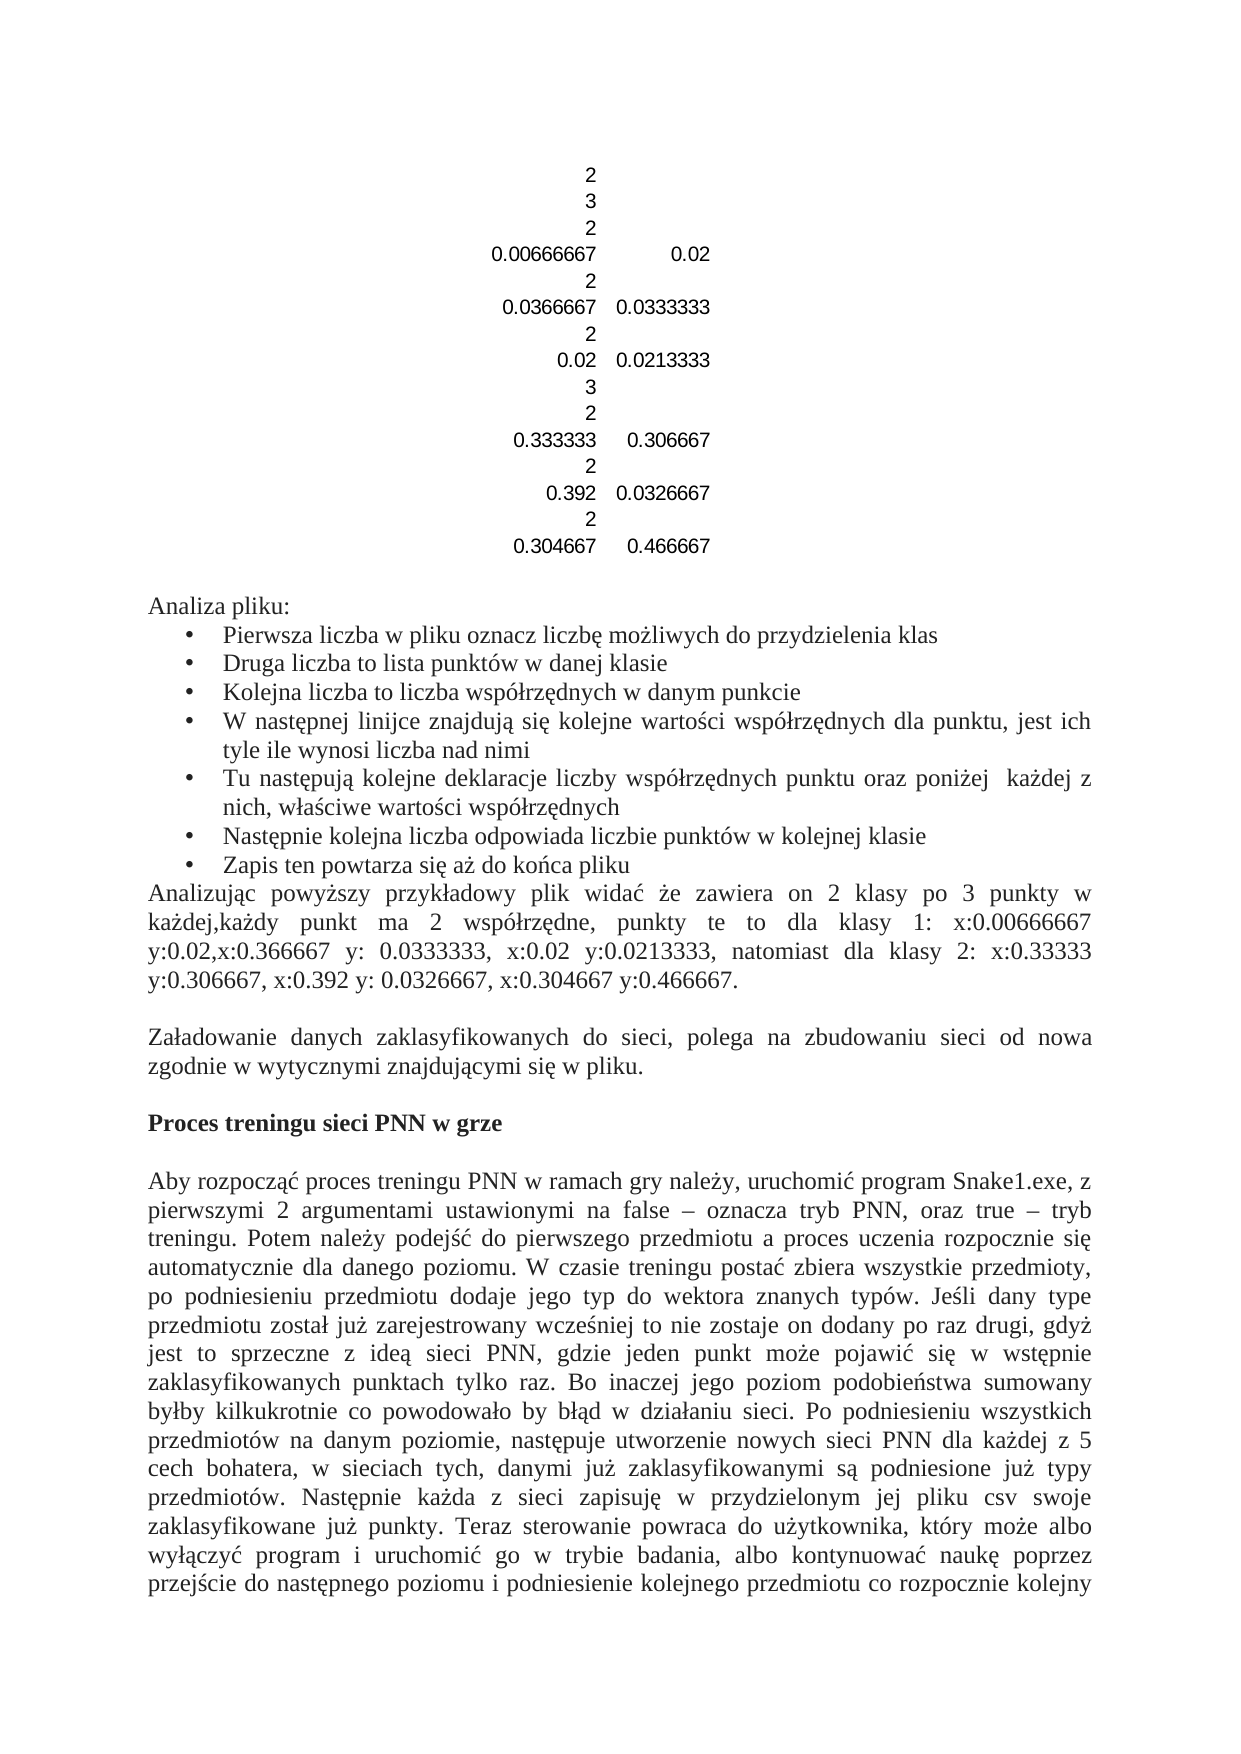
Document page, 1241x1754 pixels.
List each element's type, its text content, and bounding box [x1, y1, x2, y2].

list Druga liczba to lista punktów w danej klasie [185, 648, 1093, 677]
text Analizując powyższy przykładowy plik widać że zawiera on 2 klasy po 3 punkty w każdej,każdy punkt ma 2 współrzędne, punkty te to dla klasy 1: x:0.00666667 y:0.02,x:0.366667 y: 0.0333333, x:0.02 y:0.0213333, natomiast dla klasy 2: x:0.33333 y:0.306667, x:0.392 y: 0.0326667, x:0.304667 y:0.466667. [148, 878, 1093, 993]
list Zapis ten powtarza się aż do końca pliku [185, 850, 1093, 878]
text Analiza pliku: [148, 591, 1093, 620]
list Pierwsza liczba w pliku oznacz liczbę możliwych do przydzielenia klas [185, 620, 1093, 648]
list Następnie kolejna liczba odpowiada liczbie punktów w kolejnej klasie [185, 821, 1093, 850]
list W następnej linijce znajdują się kolejne wartości współrzędnych dla punktu, jest ich tyle ile wynosi liczba nad nimi [185, 706, 1093, 763]
list Kolejna liczba to liczba współrzędnych w danym punkcie [185, 677, 1093, 706]
text Proces treningu sieci PNN w grze [148, 1108, 1093, 1137]
text Aby rozpocząć proces treningu PNN w ramach gry należy, uruchomić program Snake1.exe, z pierwszymi 2 argumentami ustawionymi na false – oznacza tryb PNN, oraz true – tryb treningu. Potem należy podejść do pierwszego przedmiotu a proces uczenia rozpocznie się automatycznie dla danego poziomu. W czasie treningu postać zbiera wszystkie przedmioty, po podniesieniu przedmiotu dodaje jego typ do wektora znanych typów. Jeśli dany type przedmiotu został już zarejestrowany wcześniej to nie zostaje on dodany po raz drugi, gdyż jest to sprzeczne z ideą sieci PNN, gdzie jeden punkt może pojawić się w wstępnie zaklasyfikowanych punktach tylko raz. Bo inaczej jego poziom podobieństwa sumowany byłby kilkukrotnie co powodowało by błąd w działaniu sieci. Po podniesieniu wszystkich przedmiotów na danym poziomie, następuje utworzenie nowych sieci PNN dla każdej z 5 cech bohatera, w sieciach tych, danymi już zaklasyfikowanymi są podniesione już typy przedmiotów. Następnie każda z sieci zapisuję w przydzielonym jej pliku csv swoje zaklasyfikowane już punkty. Teraz sterowanie powraca do użytkownika, który może albo wyłączyć program i uruchomić go w trybie badania, albo kontynuować naukę poprzez przejście do następnego poziomu i podniesienie kolejnego przedmiotu co rozpocznie kolejny [148, 1166, 1093, 1597]
list Tu następują kolejne deklaracje liczby współrzędnych punktu oraz poniżej każdej z nich, właściwe wartości współrzędnych [185, 763, 1093, 821]
text Załadowanie danych zaklasyfikowanych do sieci, polega na zbudowaniu sieci od nowa zgodnie w wytycznymi znajdującymi się w pliku. [148, 1022, 1093, 1080]
